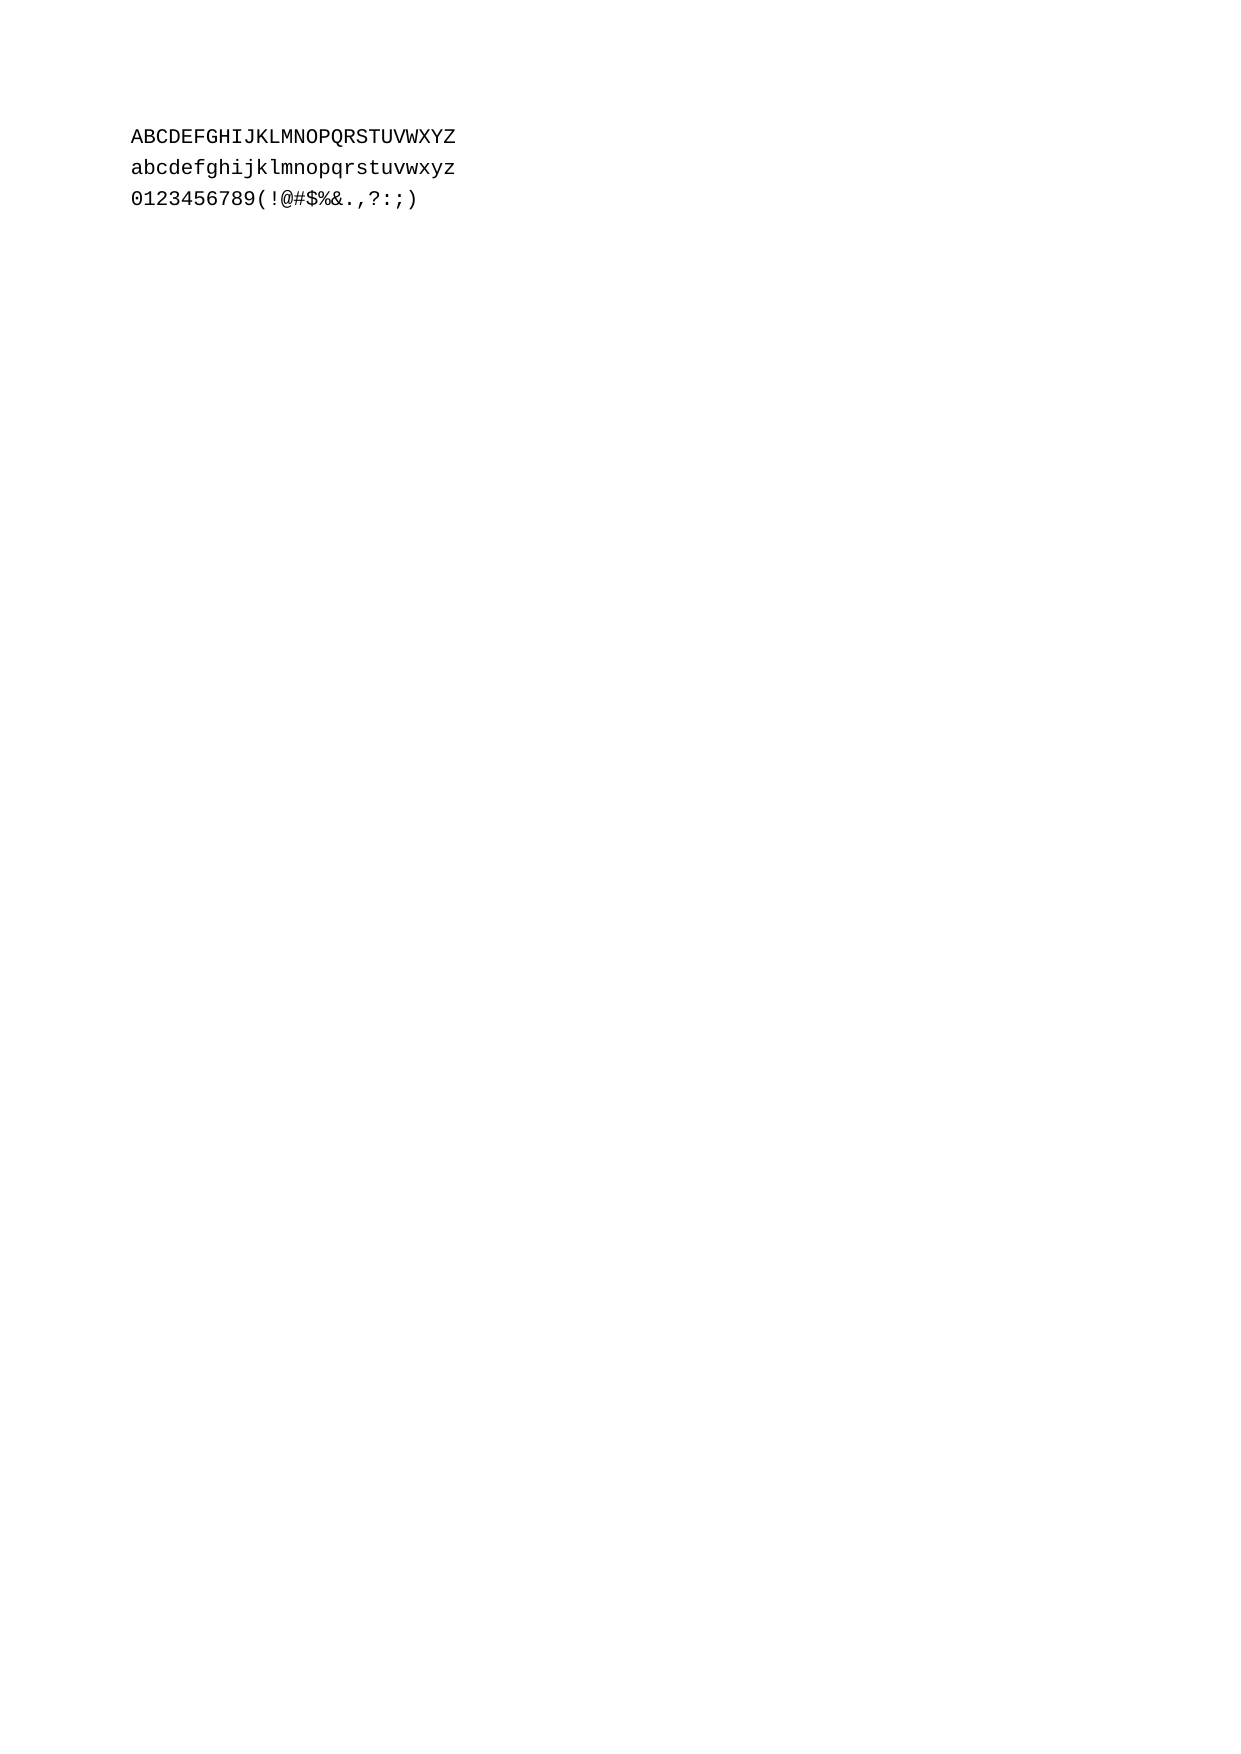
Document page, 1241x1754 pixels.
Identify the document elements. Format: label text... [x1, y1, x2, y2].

text 0123456789(!@#$%&.,?:;) [118, 181, 1122, 212]
text ABCDEFGHIJKLMNOPQRSTUVWXYZ [118, 118, 1122, 149]
text abcdefghijklmnopqrstuvwxyz [118, 149, 1122, 181]
